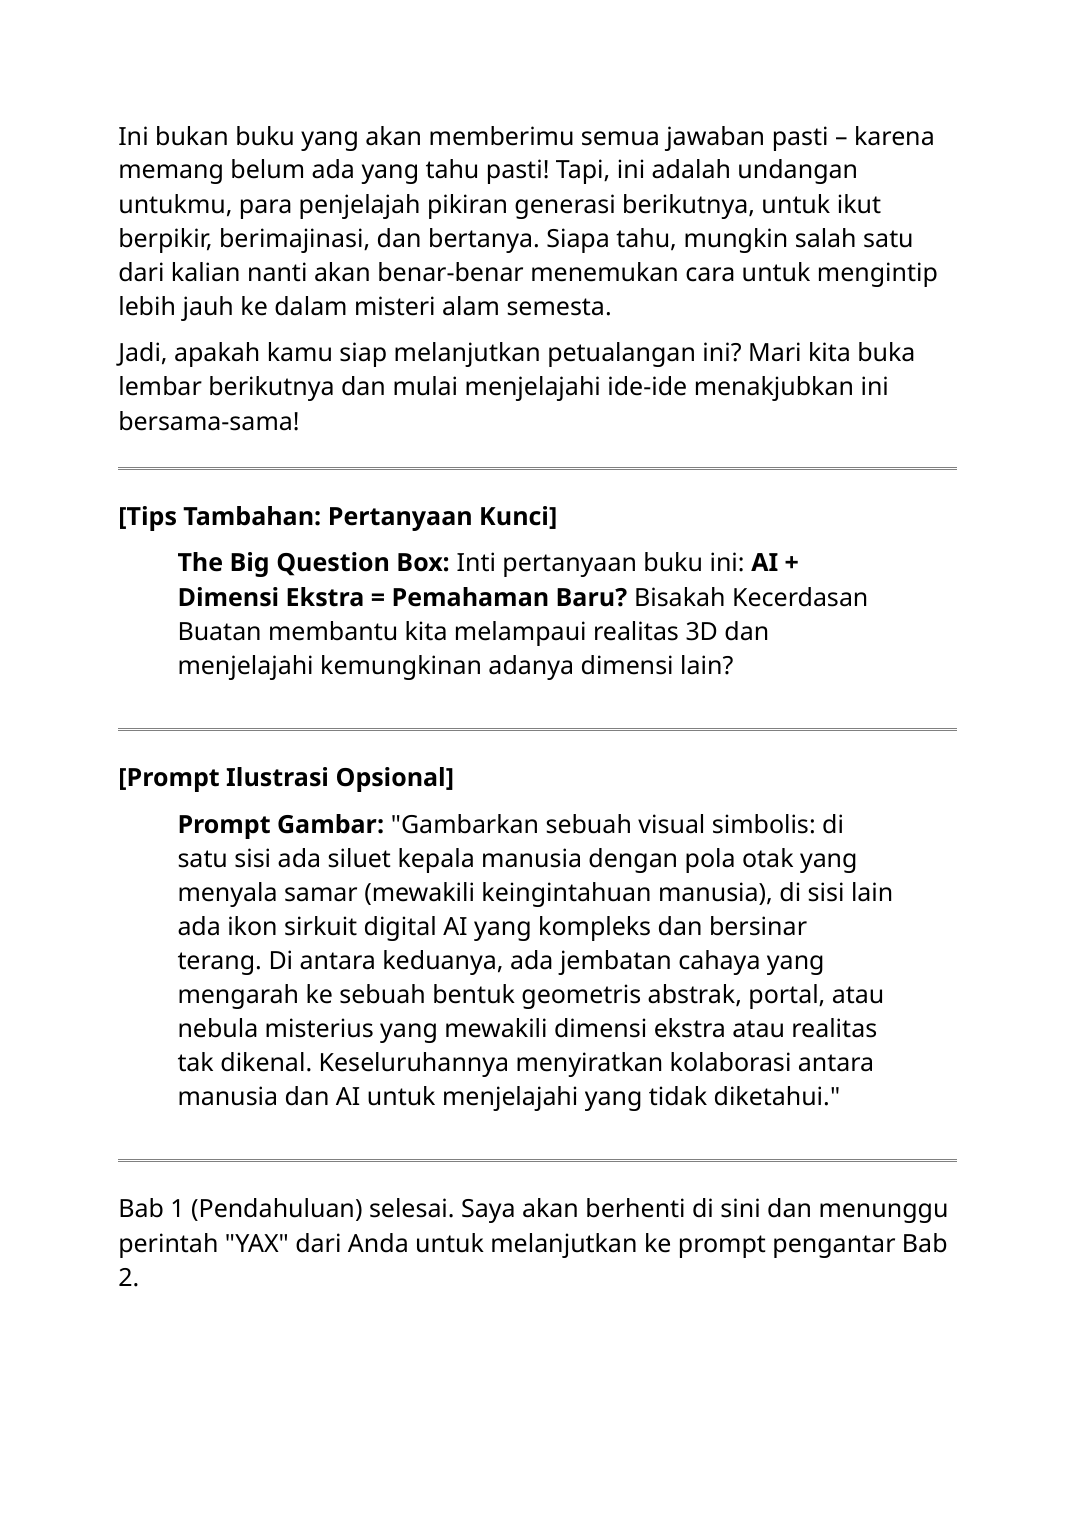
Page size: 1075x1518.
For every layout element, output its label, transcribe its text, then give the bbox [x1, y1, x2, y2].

text Bab 1 (Pendahuluan) selesai. Saya akan berhenti di sini dan menunggu perintah "YAX" dari Anda untuk melanjutkan ke prompt pengantar Bab 2. [118, 1191, 957, 1293]
text [Tips Tambahan: Pertanyaan Kunci] [118, 498, 957, 533]
text Prompt Gambar: "Gambarkan sebuah visual simbolis: di satu sisi ada siluet kepala manusia dengan pola otak yang menyala samar (mewakili keingintahuan manusia), di sisi lain ada ikon sirkuit digital AI yang kompleks dan bersinar terang. Di antara keduanya, ada jembatan cahaya yang mengarah ke sebuah bentuk geometris abstrak, portal, atau nebula misterius yang mewakili dimensi ekstra atau realitas tak dikenal. Keseluruhannya menyiratkan kolaborasi antara manusia dan AI untuk menjelajahi yang tidak diketahui." [177, 806, 898, 1113]
text Jadi, apakah kamu siap melanjutkan petualangan ini? Mari kita buka lembar berikutnya dan mulai menjelajahi ide-ide menakjubkan ini bersama-sama! [118, 335, 957, 437]
text [Prompt Ilustrasi Opsional] [118, 760, 957, 794]
text The Big Question Box: Inti pertanyaan buku ini: AI + Dimensi Ekstra = Pemahaman Baru? Bisakah Kecerdasan Buatan membantu kita melampaui realitas 3D dan menjelajahi kemungkinan adanya dimensi lain? [177, 545, 898, 681]
text Ini bukan buku yang akan memberimu semua jawaban pasti – karena memang belum ada yang tahu pasti! Tapi, ini adalah undangan untukmu, para penjelajah pikiran generasi berikutnya, untuk ikut berpikir, berimajinasi, dan bertanya. Siapa tahu, mungkin salah satu dari kalian nanti akan benar-benar menemukan cara untuk mengintip lebih jauh ke dalam misteri alam semesta. [118, 118, 957, 322]
